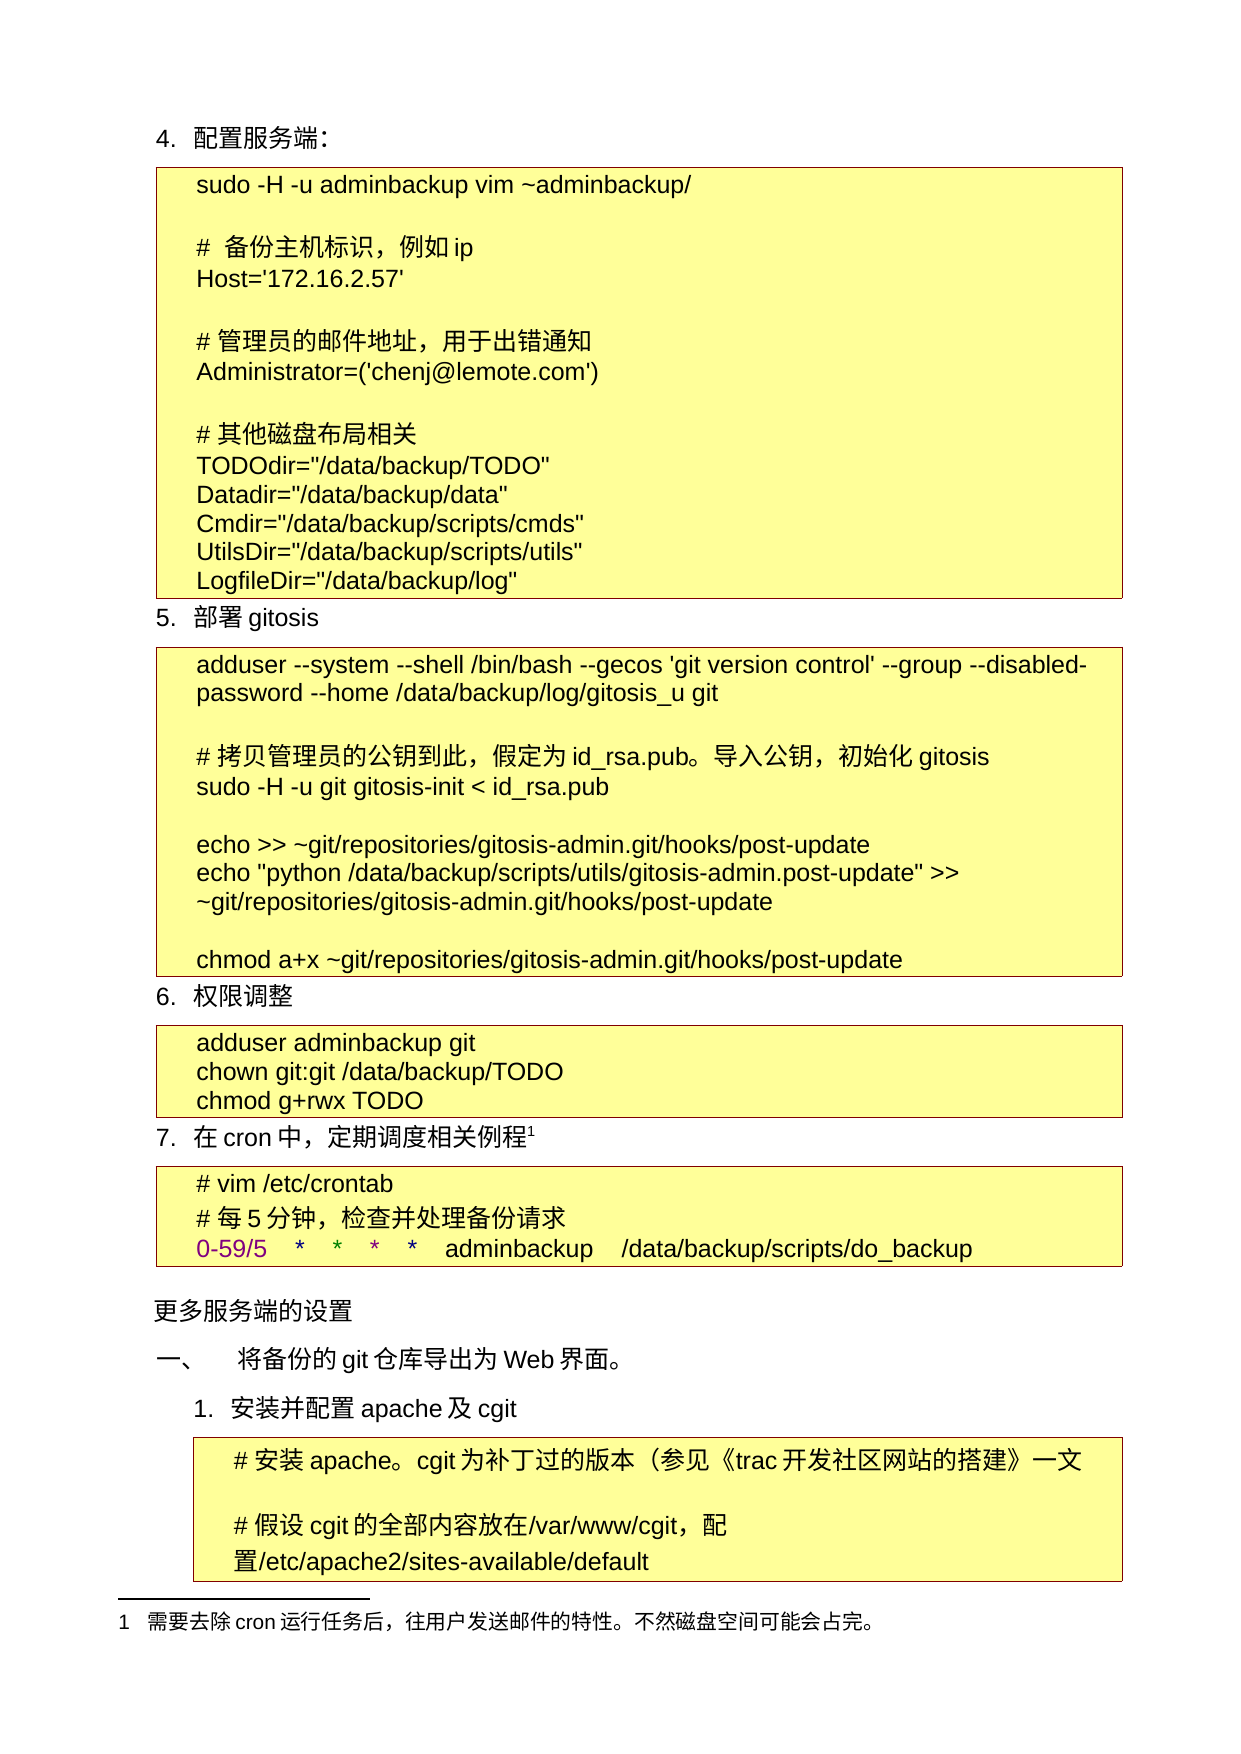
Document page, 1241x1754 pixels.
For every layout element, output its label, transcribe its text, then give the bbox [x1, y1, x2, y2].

list # 其他磁盘布局相关 [157, 412, 1122, 448]
list 需要去除cron运行任务后，往用户发送邮件的特性。不然磁盘空间可能会占完。 [118, 1606, 1122, 1636]
list adduser adminbackup git [157, 1026, 1122, 1054]
list 在cron中，定期调度相关例程 [156, 1118, 1122, 1154]
list LogfileDir="/data/backup/log" [157, 563, 1122, 598]
subtitle 更多服务端的设置 [118, 1291, 1122, 1327]
list 权限调整 [156, 977, 1122, 1013]
list chown git:git /data/backup/TODO [157, 1054, 1122, 1083]
list # 假设cgit的全部内容放在/var/www/cgit，配置/etc/apache2/sites-available/default [194, 1502, 1122, 1581]
list sudo -H -u adminbackup vim ~adminbackup/ [157, 168, 1122, 196]
list chmod g+rwx TODO [157, 1083, 1122, 1117]
list # 备份主机标识，例如ip [157, 224, 1122, 261]
list # 管理员的邮件地址，用于出错通知 [157, 318, 1122, 354]
list 将备份的git仓库导出为Web界面。 [156, 1340, 1122, 1376]
list TODOdir="/data/backup/TODO" [157, 448, 1122, 477]
list # vim /etc/crontab [157, 1167, 1122, 1195]
list # 拷贝管理员的公钥到此，假定为id_rsa.pub。导入公钥，初始化gitosis [157, 733, 1122, 769]
list # 安装apache。cgit为补丁过的版本（参见《trac开发社区网站的搭建》一文 [194, 1438, 1122, 1473]
list echo >> ~git/repositories/gitosis-admin.git/hooks/post-update [157, 827, 1122, 855]
list Cmdir="/data/backup/scripts/cmds" [157, 506, 1122, 534]
list 配置服务端： [156, 118, 1122, 154]
list sudo -H -u git gitosis-init < id_rsa.pub [157, 769, 1122, 798]
list Administrator=('chenj@lemote.com') [157, 354, 1122, 383]
list chmod a+x ~git/repositories/gitosis-admin.git/hooks/post-update [157, 942, 1122, 976]
list # 每5分钟，检查并处理备份请求 [157, 1195, 1122, 1231]
list echo "python /data/backup/scripts/utils/gitosis-admin.post-update" >> ~git/repositories/gitosis-admin.git/hooks/post-update [157, 855, 1122, 913]
list 安装并配置apache及cgit [193, 1388, 1122, 1425]
list 0-59/5 * * * * adminbackup /data/backup/scripts/do_backup [157, 1231, 1122, 1266]
list adduser --system --shell /bin/bash --gecos 'git version control' --group --disabled-password --home /data/backup/log/gitosis_u git [157, 648, 1122, 704]
list Datadir="/data/backup/data" [157, 477, 1122, 506]
list 部署gitosis [156, 599, 1122, 634]
list Host='172.16.2.57' [157, 261, 1122, 289]
list UtilsDir="/data/backup/scripts/utils" [157, 534, 1122, 563]
